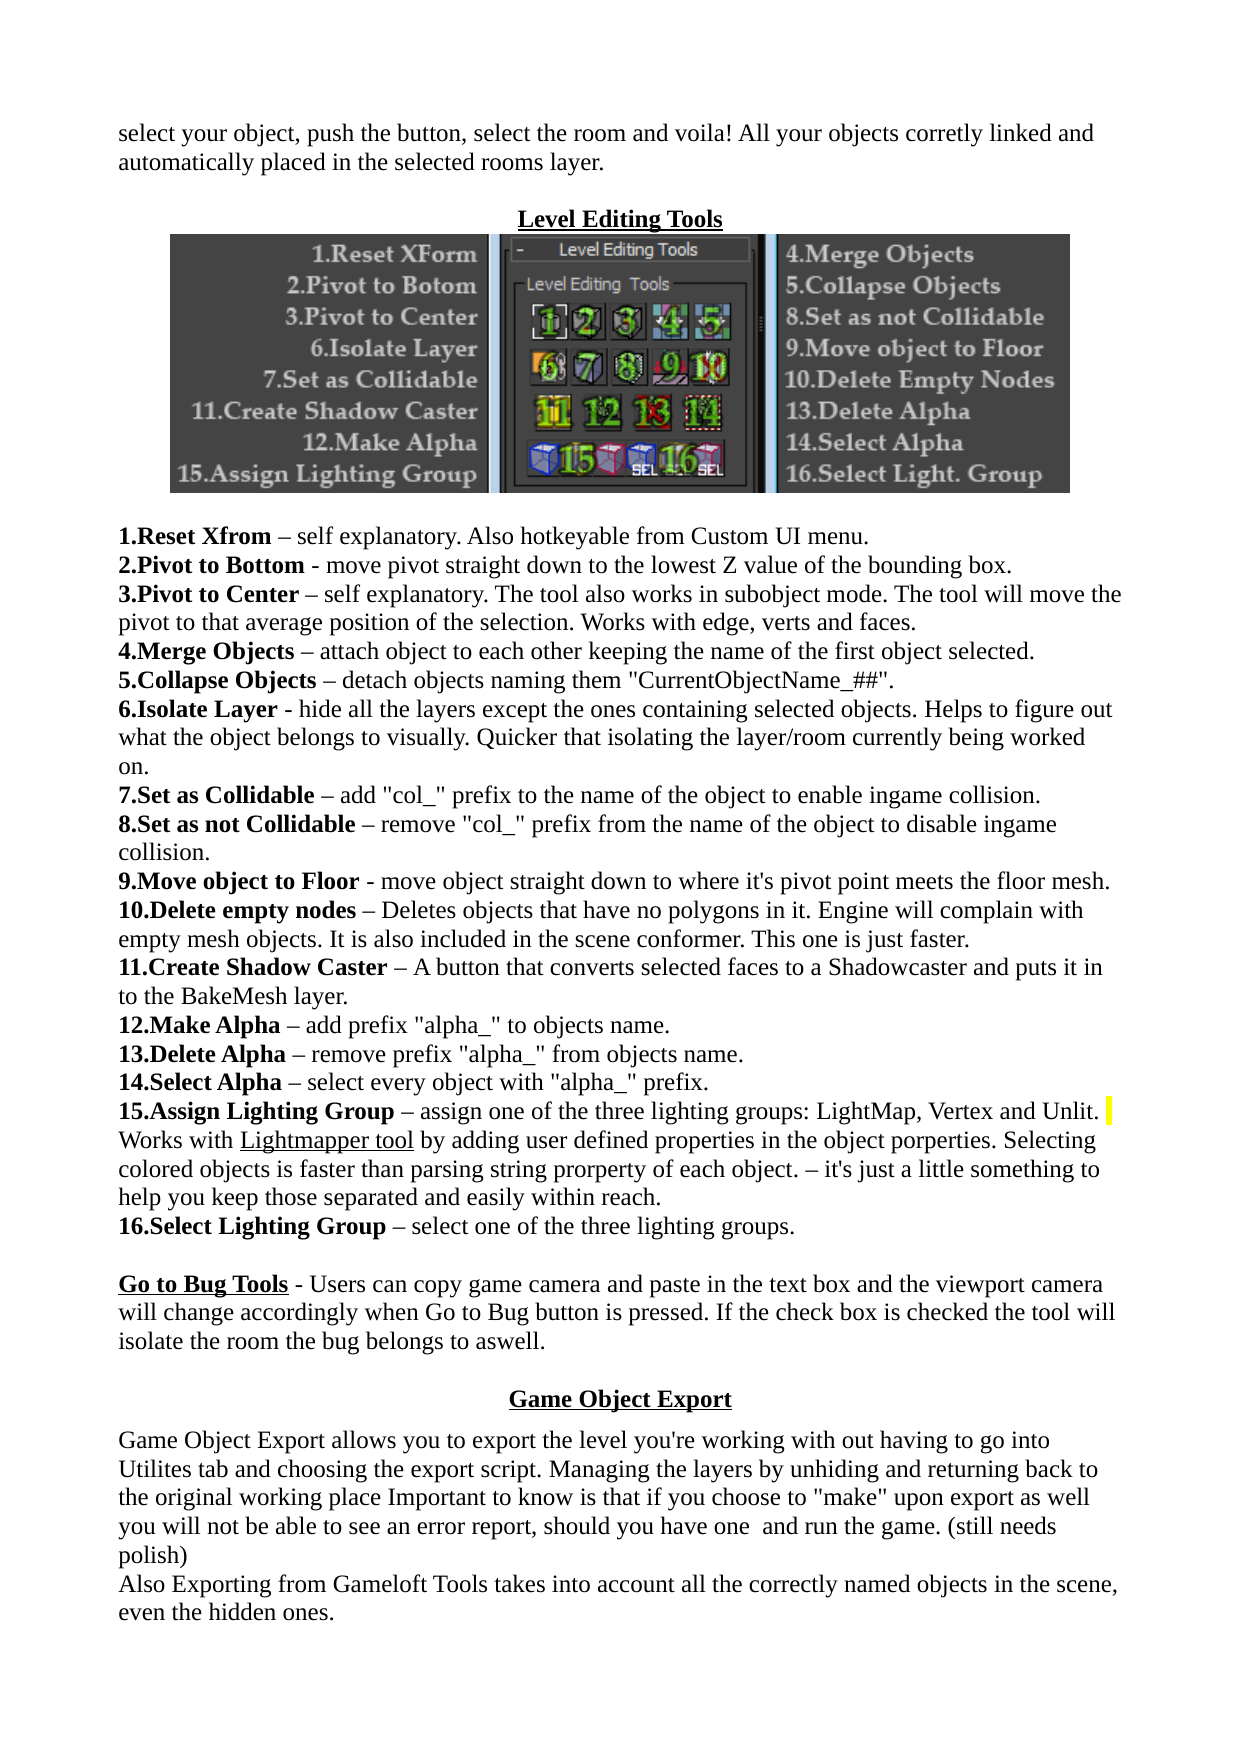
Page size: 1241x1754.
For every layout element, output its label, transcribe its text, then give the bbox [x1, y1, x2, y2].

text 15.Assign Lighting Group – assign one of the three lighting groups: LightMap, Vertex and Unlit. Works with Lightmapper tool by adding user defined properties in the object porperties. Selecting colored objects is faster than parsing string prorperty of each object. – it's just a little something to help you keep those separated and easily within reach. [118, 1096, 1122, 1211]
text 9.Move object to Floor - move object straight down to where it's pivot point meets the floor mesh. [118, 866, 1122, 895]
text 3.Pivot to Center – self explanatory. The tool also works in subobject mode. The tool will move the pivot to that average position of the selection. Works with edge, verts and faces. [118, 579, 1122, 636]
text 14.Select Alpha – select every object with "alpha_" prefix. [118, 1067, 1122, 1096]
text 8.Set as not Collidable – remove "col_" prefix from the name of the object to disable ingame collision. [118, 809, 1122, 866]
text 16.Select Lighting Group – select one of the three lighting groups. [118, 1211, 1122, 1240]
text 2.Pivot to Bottom - move pivot straight down to the lowest Z value of the bounding box. [118, 550, 1122, 579]
text 5.Collapse Objects – detach objects naming them "CurrentObjectName_##". [118, 665, 1122, 694]
text 11.Create Shadow Caster – A button that converts selected faces to a Shadowcaster and puts it in to the BakeMesh layer. [118, 952, 1122, 1010]
picture [170, 234, 1070, 493]
text Game Object Export [118, 1384, 1122, 1412]
text Go to Bug Tools - Users can copy game camera and paste in the text box and the viewport camera will change accordingly when Go to Bug button is pressed. If the check box is checked the tool will isolate the room the bug belongs to aswell. [118, 1269, 1122, 1355]
text 7.Set as Collidable – add "col_" prefix to the name of the object to enable ingame collision. [118, 780, 1122, 809]
text Also Exporting from Gameloft Tools takes into account all the correctly named objects in the scene, even the hidden ones. [118, 1569, 1122, 1626]
text 1.Reset Xfrom – self explanatory. Also hotkeyable from Custom UI menu. [118, 521, 1122, 550]
text 6.Isolate Layer - hide all the layers except the ones containing selected objects. Helps to figure out what the object belongs to visually. Quicker that isolating the layer/room currently being worked on. [118, 694, 1122, 780]
text select your object, push the button, select the room and voila! All your objects corretly linked and automatically placed in the selected rooms layer. [118, 118, 1122, 176]
text Level Editing Tools [118, 204, 1122, 233]
text Game Object Export allows you to export the level you're working with out having to go into Utilites tab and choosing the export script. Managing the layers by unhiding and returning back to the original working place Important to know is that if you choose to "make" upon export as well you will not be able to see an error report, should you have one and run the game. (still needs polish) [118, 1425, 1122, 1569]
text 12.Make Alpha – add prefix "alpha_" to objects name. [118, 1010, 1122, 1039]
text 13.Delete Alpha – remove prefix "alpha_" from objects name. [118, 1039, 1122, 1067]
text 10.Delete empty nodes – Deletes objects that have no polygons in it. Engine will complain with empty mesh objects. It is also included in the scene conformer. This one is just faster. [118, 895, 1122, 952]
text 4.Merge Objects – attach object to each other keeping the name of the first object selected. [118, 636, 1122, 665]
